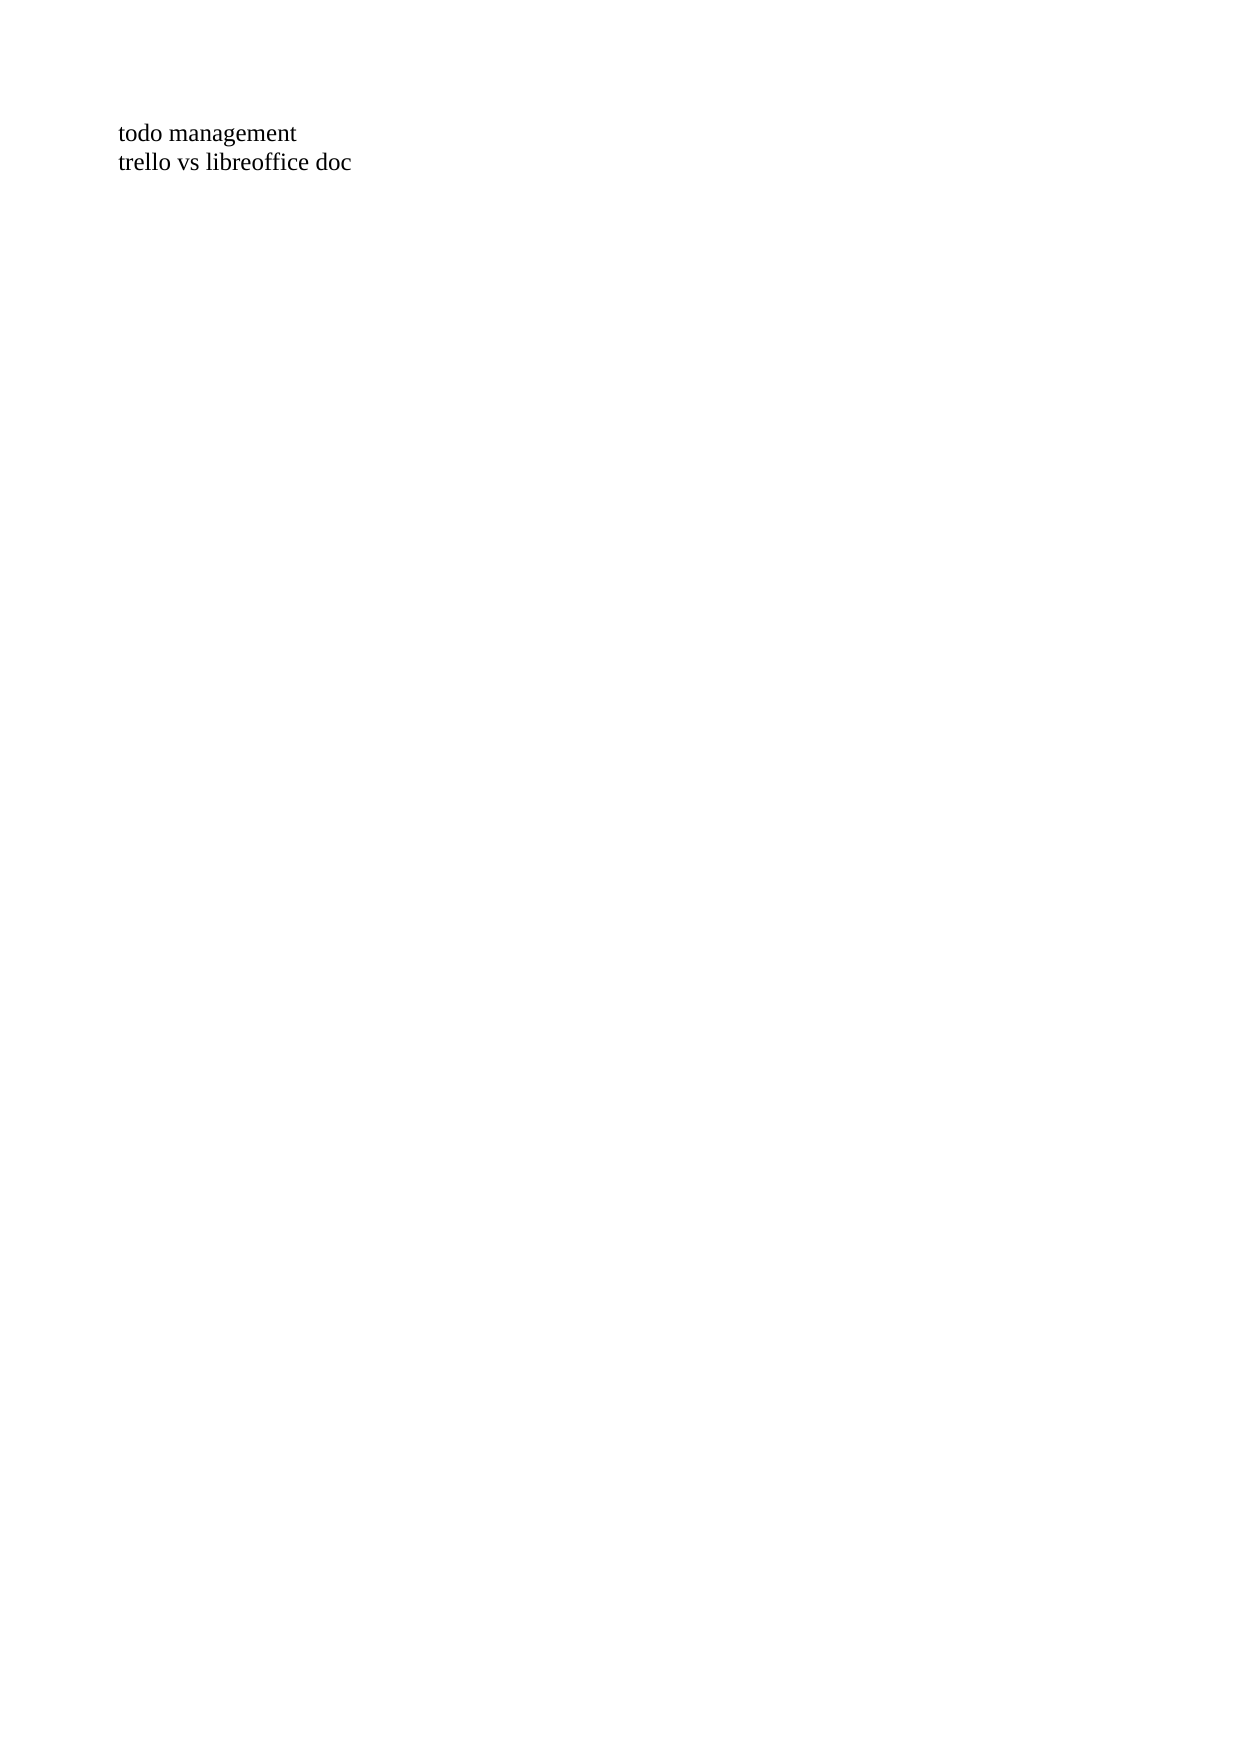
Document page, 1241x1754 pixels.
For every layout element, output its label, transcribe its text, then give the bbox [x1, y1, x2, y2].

text trello vs libreoffice doc [118, 147, 1122, 176]
text todo management [118, 118, 1122, 147]
